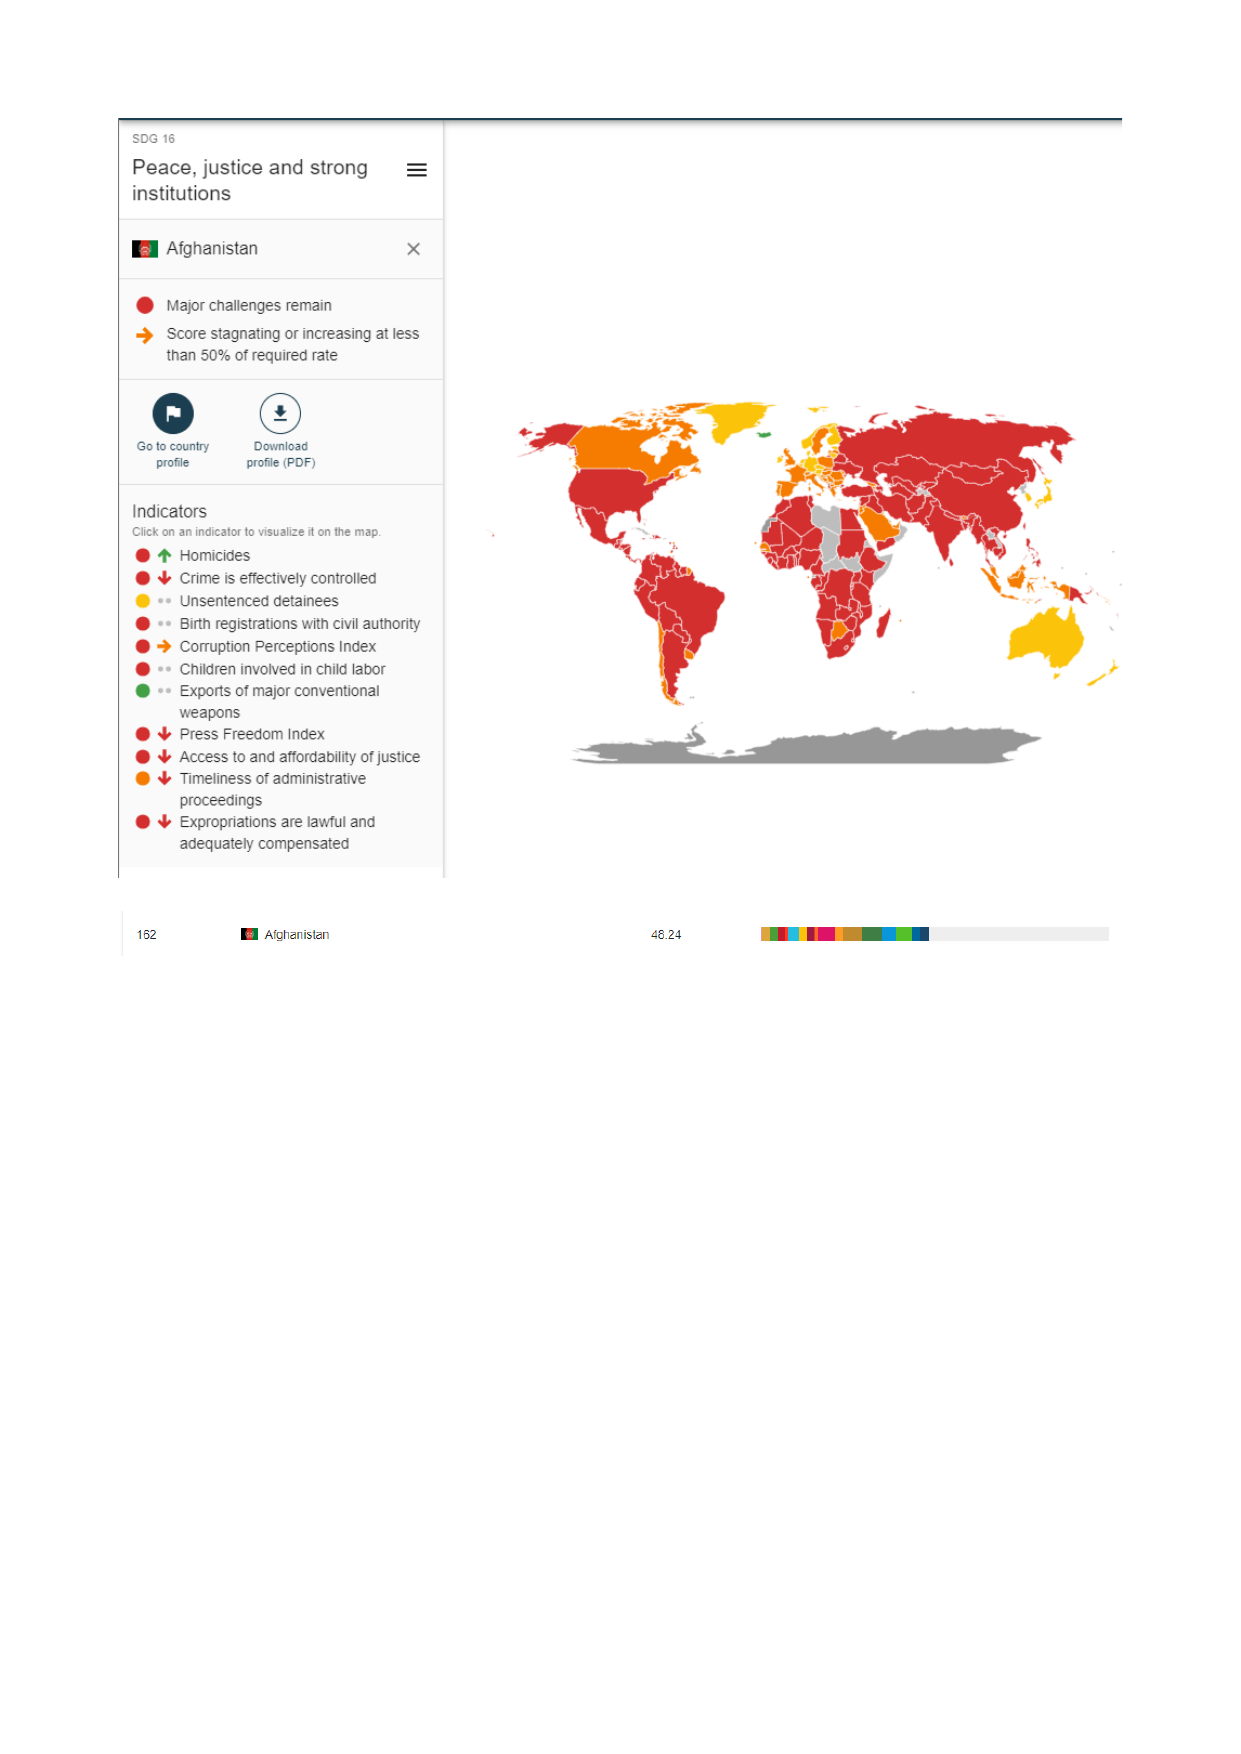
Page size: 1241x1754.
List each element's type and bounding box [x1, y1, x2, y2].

picture [118, 911, 1123, 956]
picture [118, 118, 1123, 878]
